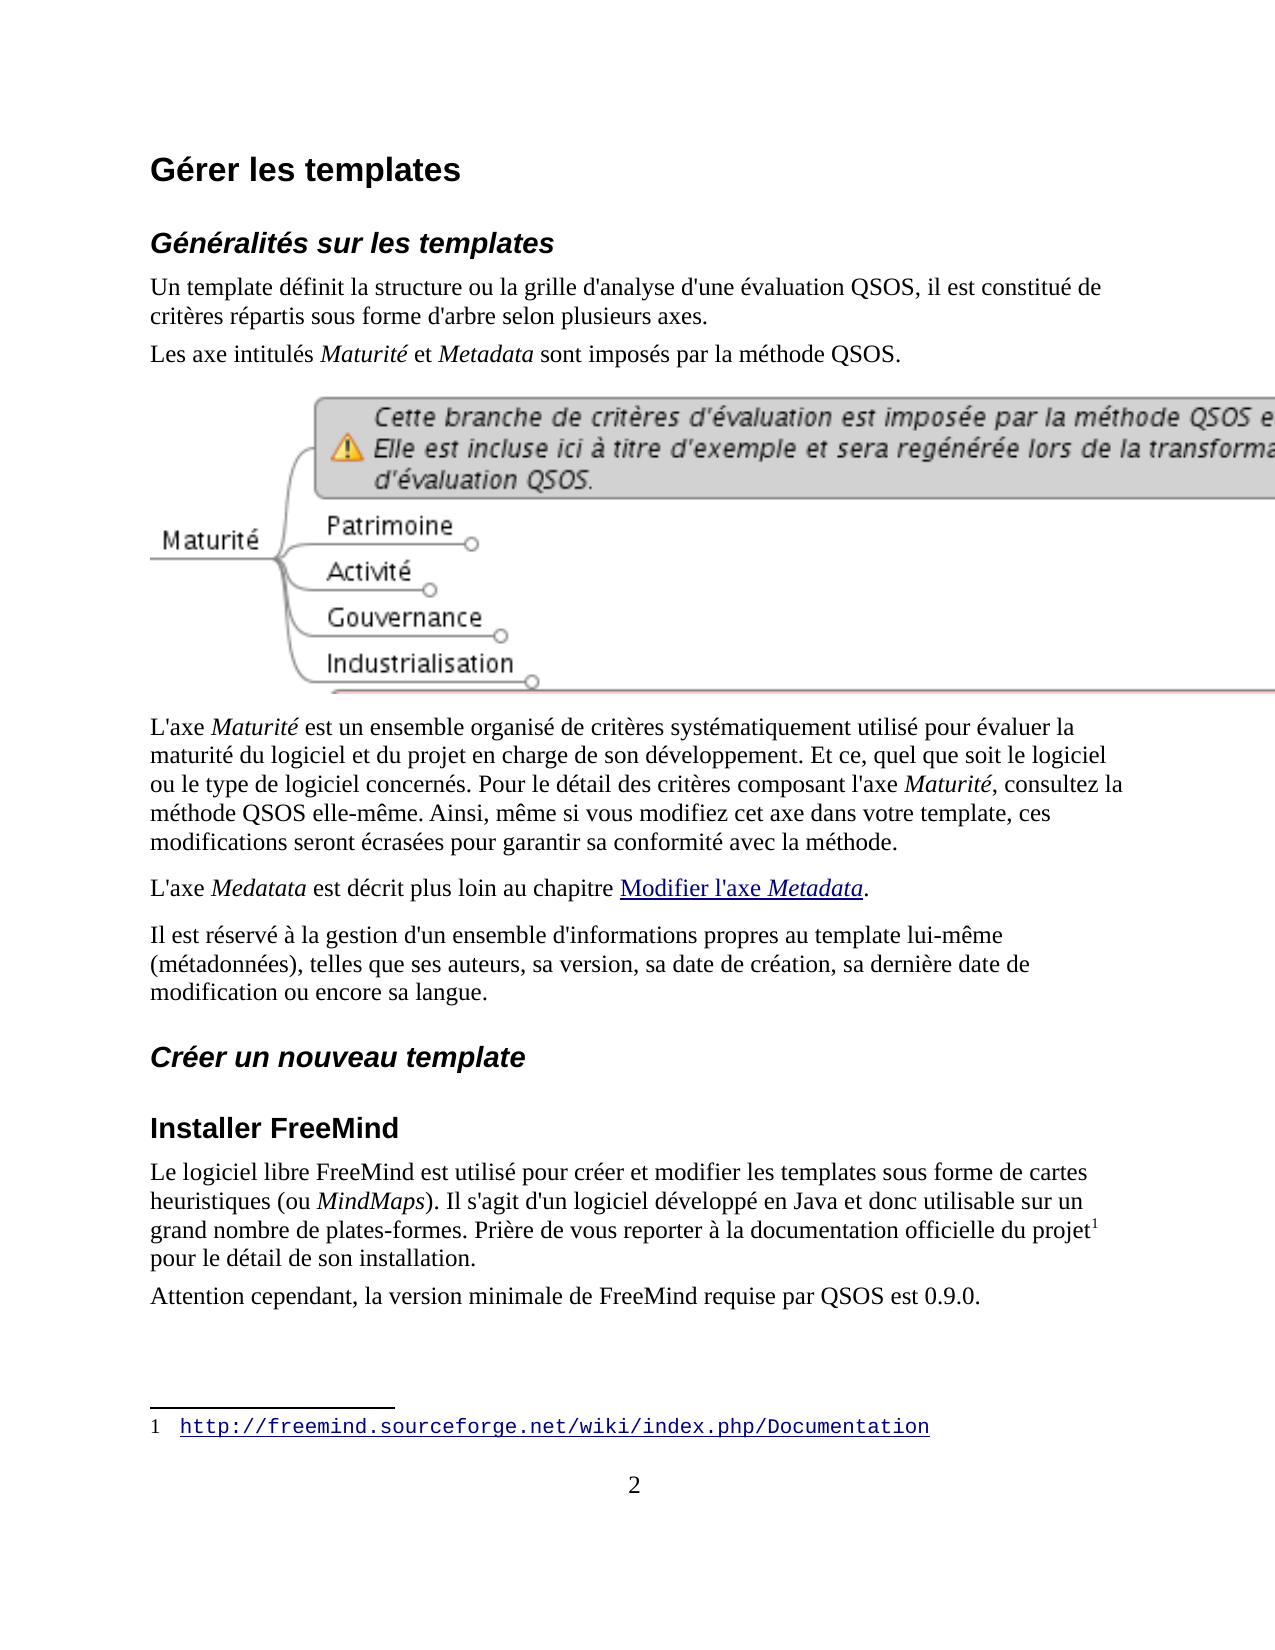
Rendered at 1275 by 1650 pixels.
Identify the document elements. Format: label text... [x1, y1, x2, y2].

subtitle Généralités sur les templates [150, 226, 1125, 260]
subtitle Créer un nouveau template [150, 1040, 1125, 1074]
subtitle Installer FreeMind [150, 1111, 1125, 1145]
text Un template définit la structure ou la grille d'analyse d'une évaluation QSOS, il est constitué de critères répartis sous forme d'arbre selon plusieurs axes. [150, 272, 1125, 330]
text Les axe intitulés Maturité et Metadata sont imposés par la méthode QSOS. [150, 339, 1125, 367]
picture [150, 385, 1275, 694]
text Attention cependant, la version minimale de FreeMind requise par QSOS est 0.9.0. [150, 1281, 1125, 1310]
subtitle Gérer les templates [150, 150, 1125, 189]
text L'axe Maturité est un ensemble organisé de critères systématiquement utilisé pour évaluer la maturité du logiciel et du projet en charge de son développement. Et ce, quel que soit le logiciel ou le type de logiciel concernés. Pour le détail des critères composant l'axe Maturité, consultez la méthode QSOS elle-même. Ainsi, même si vous modifiez cet axe dans votre template, ces modifications seront écrasées pour garantir sa conformité avec la méthode. [150, 712, 1125, 855]
text L'axe Medatata est décrit plus loin au chapitre Modifier l'axe Metadata. [150, 873, 1125, 902]
text http://freemind.sourceforge.net/wiki/index.php/Documentation [150, 1414, 1125, 1440]
text Le logiciel libre FreeMind est utilisé pour créer et modifier les templates sous forme de cartes heuristiques (ou MindMaps). Il s'agit d'un logiciel développé en Java et donc utilisable sur un grand nombre de plates-formes. Prière de vous reporter à la documentation officielle du projet pour le détail de son installation. [150, 1157, 1125, 1272]
text Il est réservé à la gestion d'un ensemble d'informations propres au template lui-même (métadonnées), telles que ses auteurs, sa version, sa date de création, sa dernière date de modification ou encore sa langue. [150, 920, 1125, 1006]
